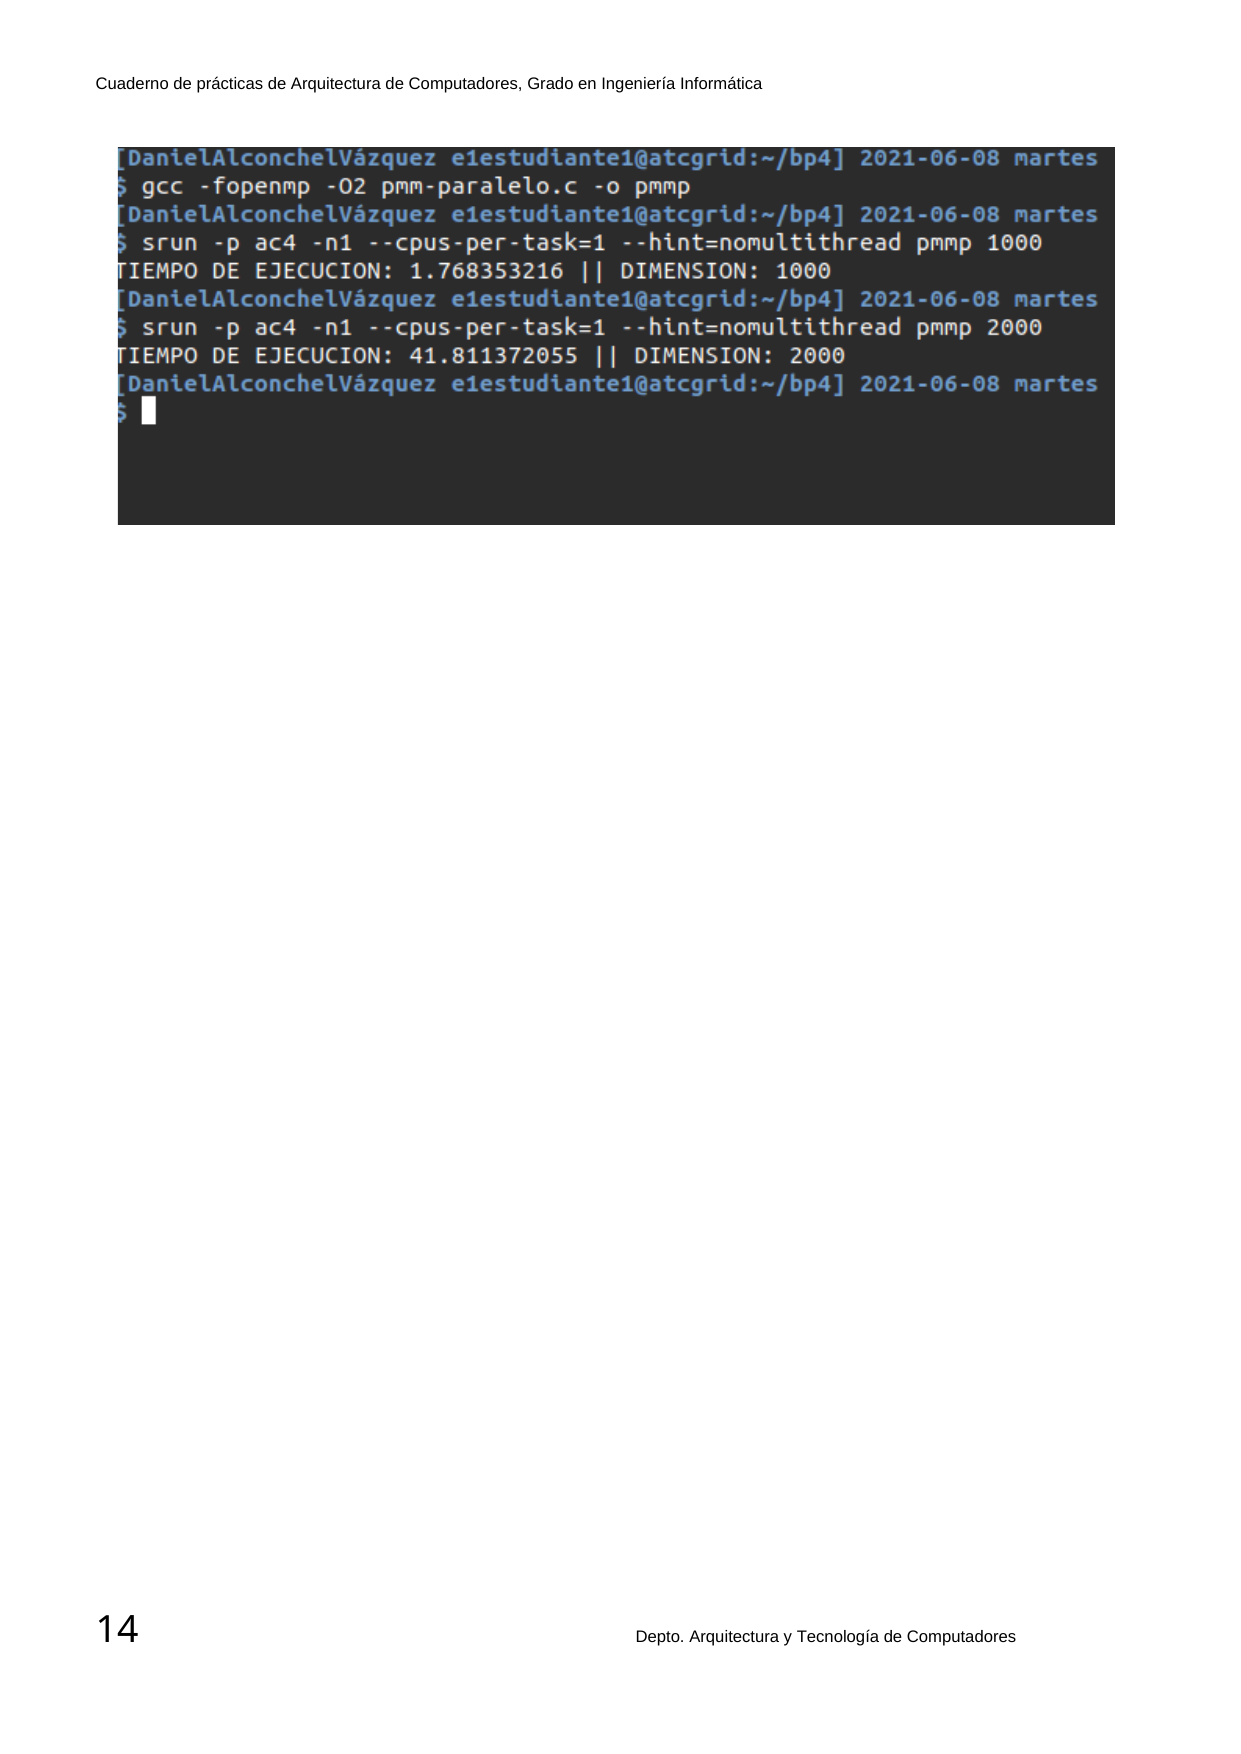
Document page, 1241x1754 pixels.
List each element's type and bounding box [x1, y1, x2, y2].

picture [117, 147, 1115, 525]
